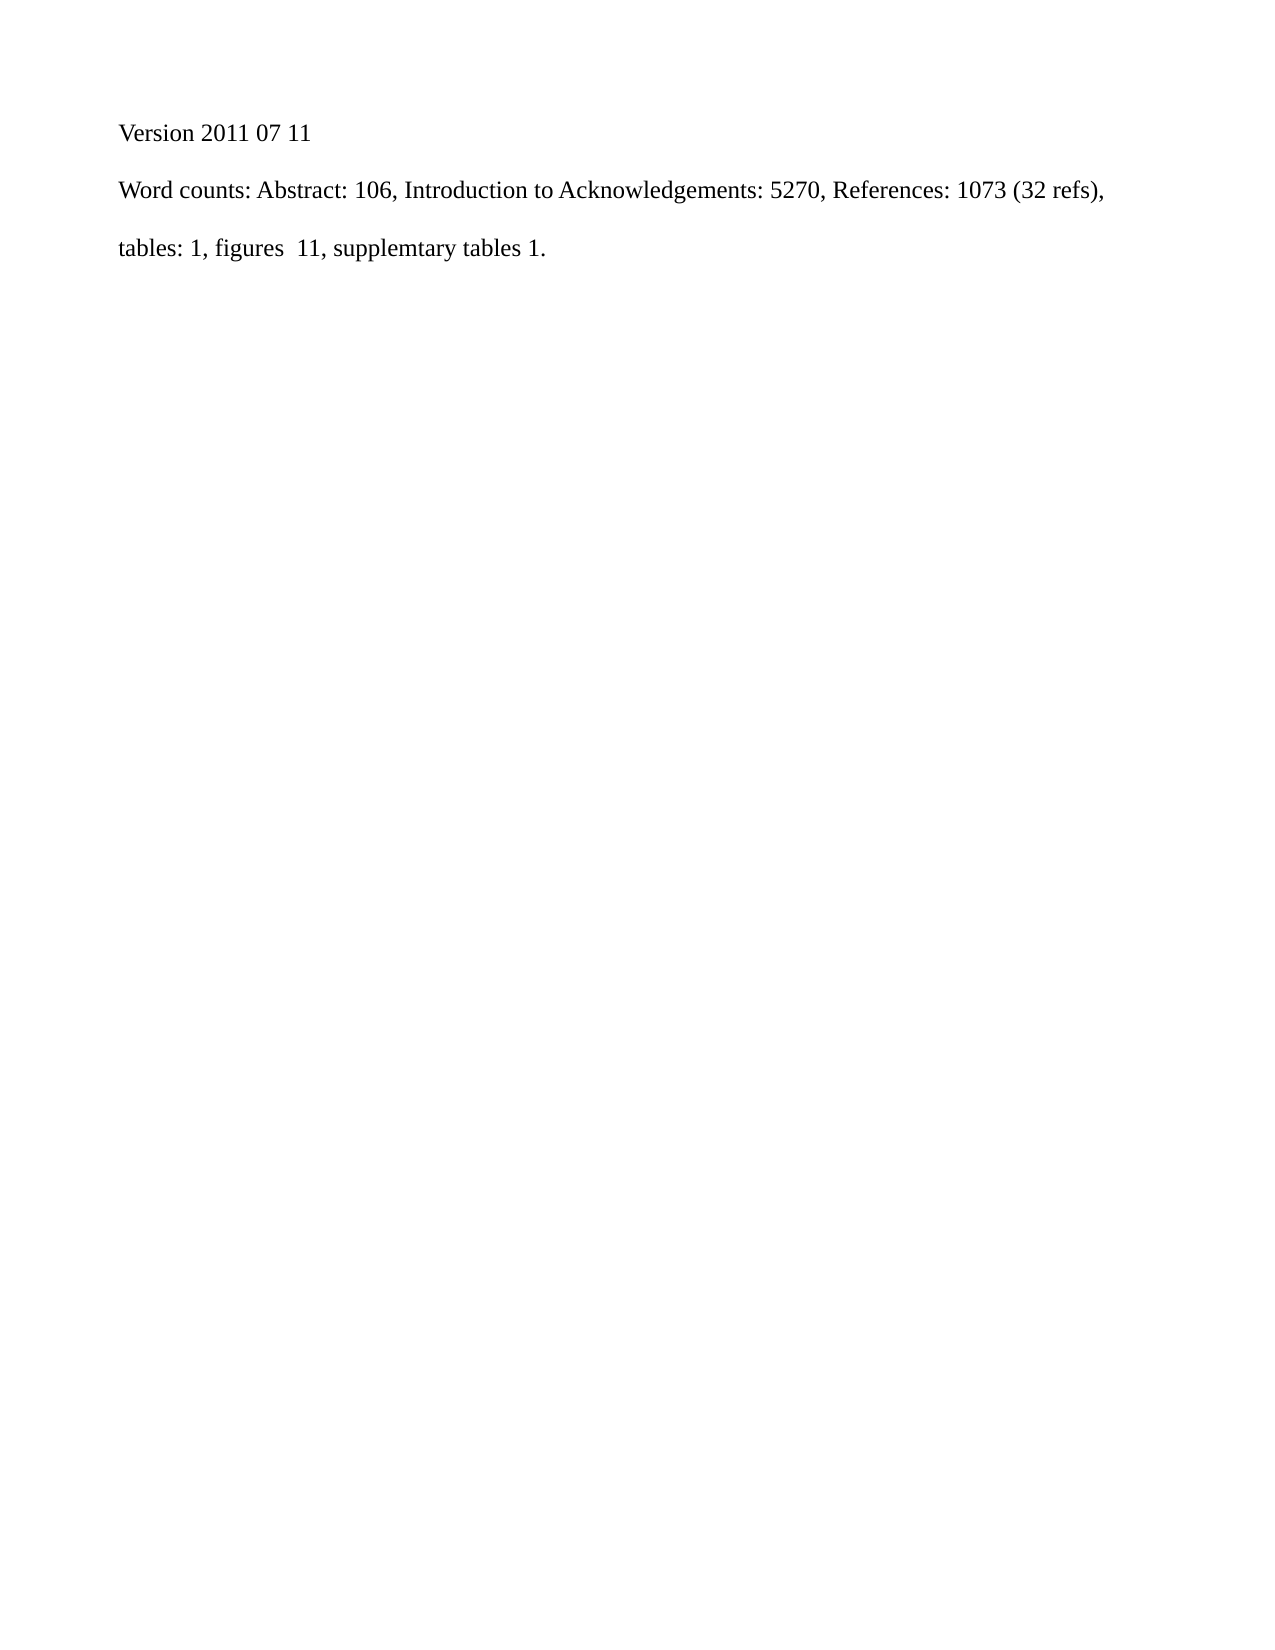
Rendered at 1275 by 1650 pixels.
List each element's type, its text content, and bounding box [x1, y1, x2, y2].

text Word counts: Abstract: 106, Introduction to Acknowledgements: 5270, References: 1073 (32 refs), tables: 1, figures 11, supplemtary tables 1. [118, 176, 1157, 262]
text Version 2011 07 11 [118, 118, 1157, 147]
